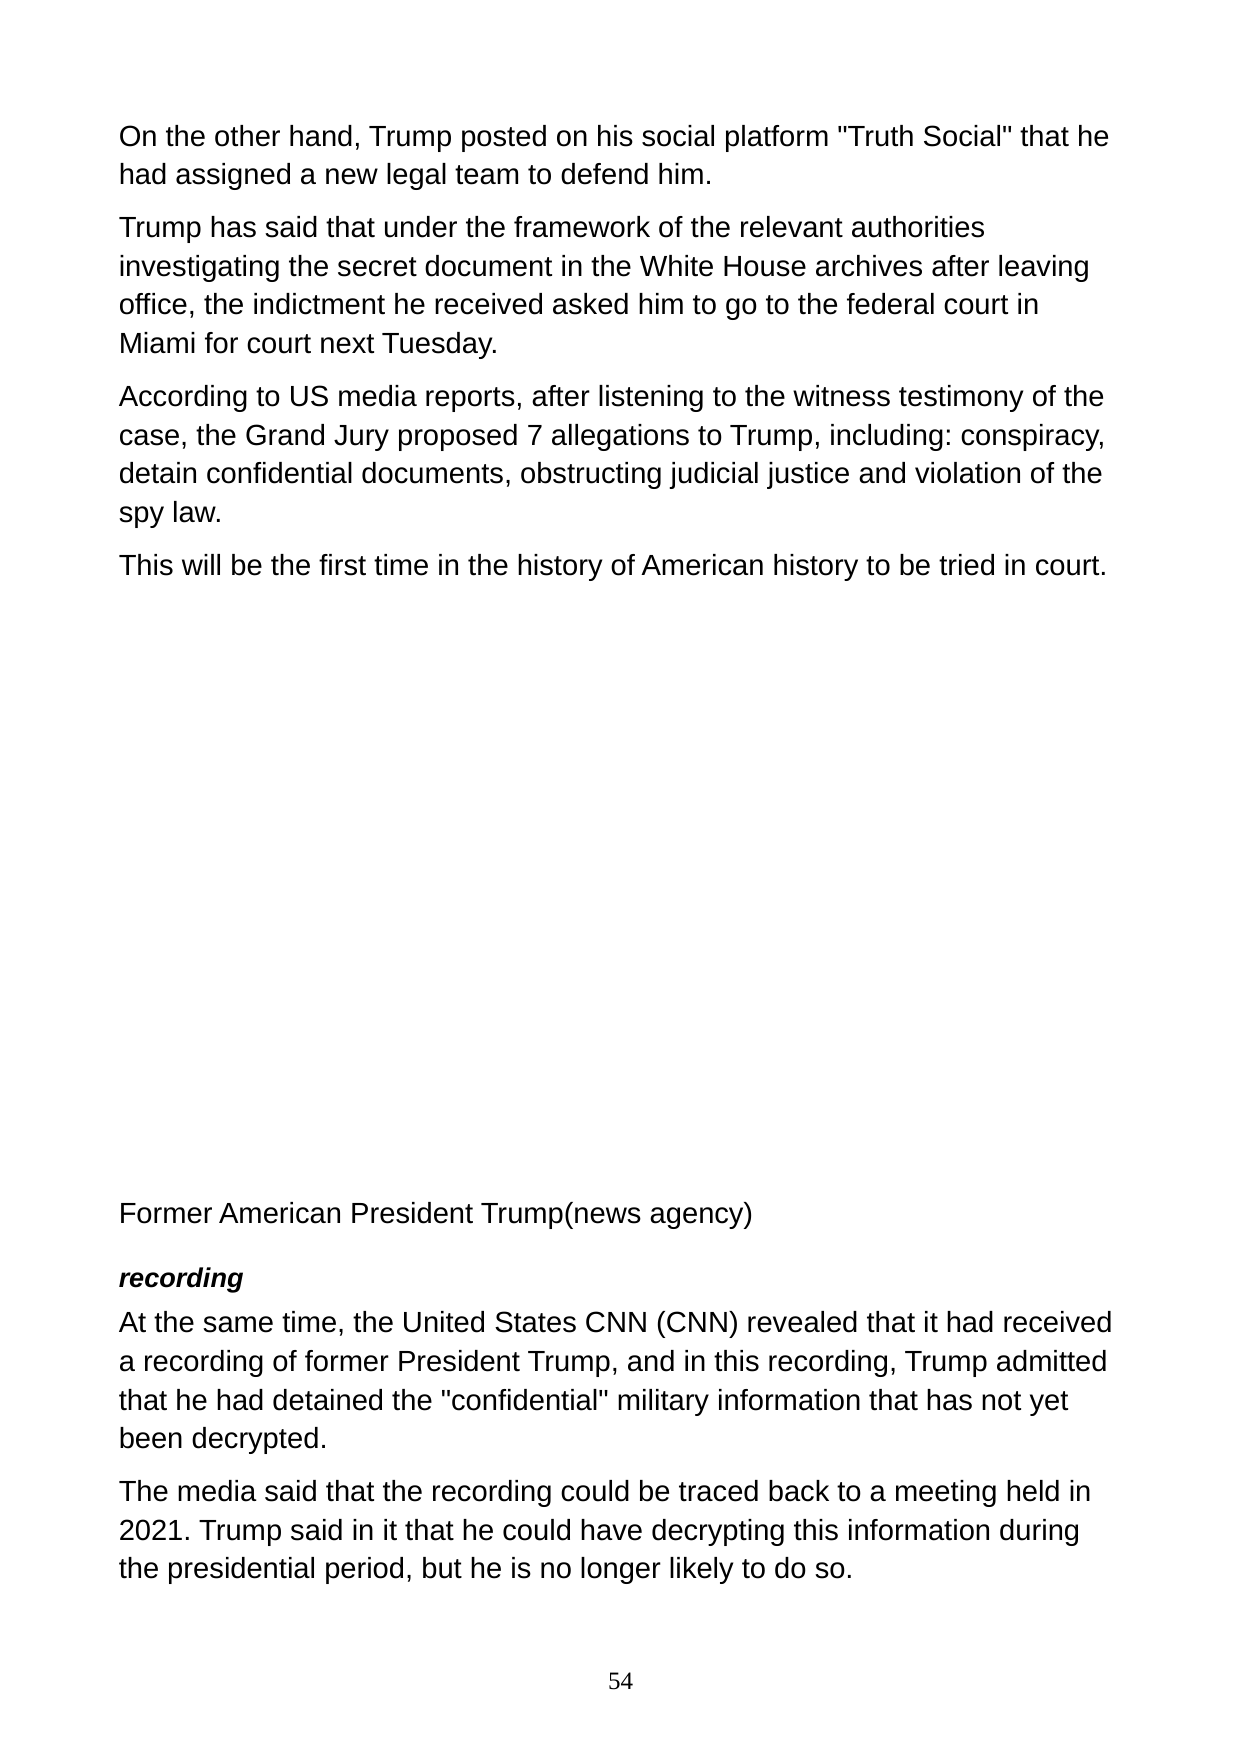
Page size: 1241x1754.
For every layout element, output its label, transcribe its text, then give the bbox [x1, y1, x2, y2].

text Trump has said that under the framework of the relevant authorities investigating the secret document in the White House archives after leaving office, the indictment he received asked him to go to the federal court in Miami for court next Tuesday. [118, 210, 1122, 359]
subtitle recording [118, 1262, 1122, 1293]
text At the same time, the United States CNN (CNN) revealed that it had received a recording of former President Trump, and in this recording, Trump admitted that he had detained the "confidential" military information that has not yet been decrypted. [118, 1306, 1122, 1455]
text Former American President Trump(news agency) [118, 601, 1122, 1230]
text This will be the first time in the history of American history to be tried in court. [118, 548, 1122, 581]
text On the other hand, Trump posted on his social platform "Truth Social" that he had assigned a new legal team to defend him. [118, 118, 1122, 191]
text The media said that the recording could be traced back to a meeting held in 2021. Trump said in it that he could have decrypting this information during the presidential period, but he is no longer likely to do so. [118, 1474, 1122, 1585]
text According to US media reports, after listening to the witness testimony of the case, the Grand Jury proposed 7 allegations to Trump, including: conspiracy, detain confidential documents, obstructing judicial justice and violation of the spy law. [118, 379, 1122, 528]
